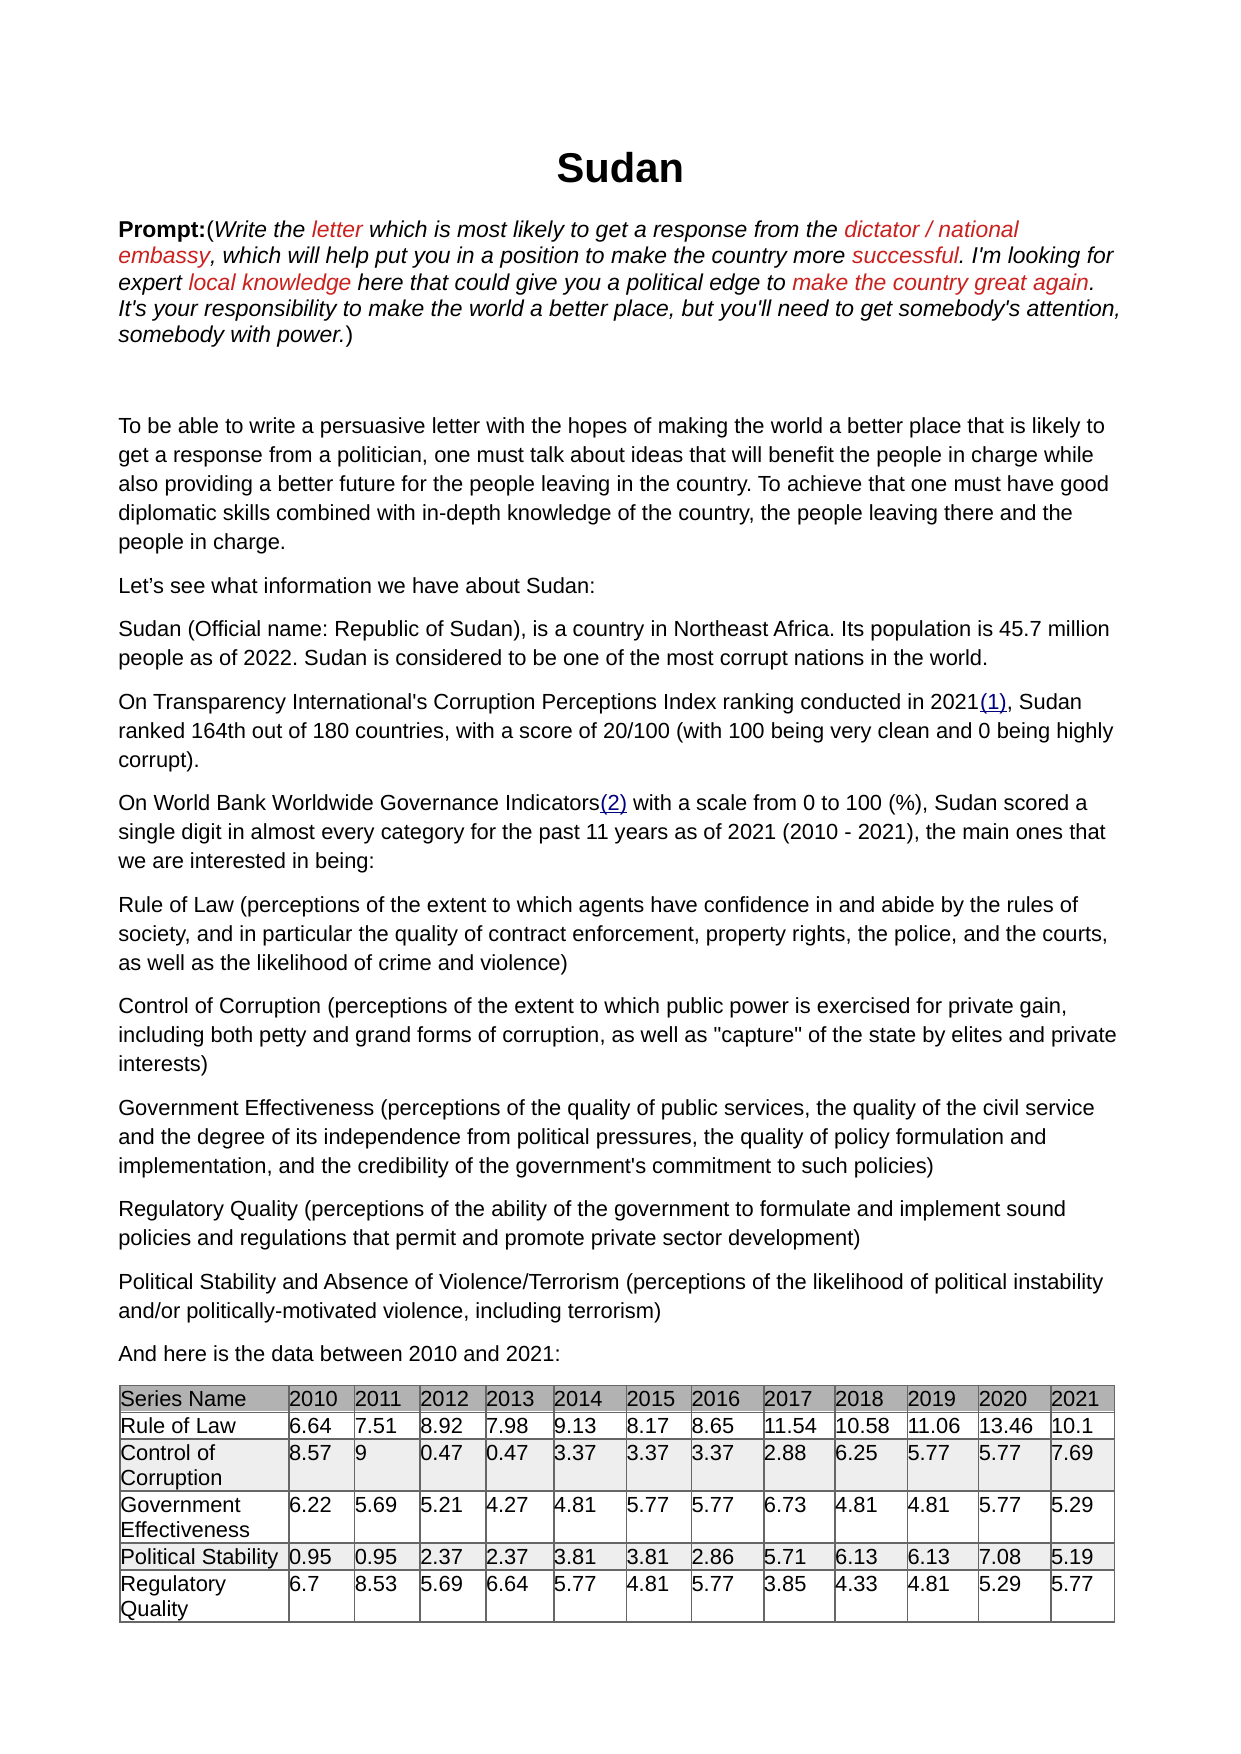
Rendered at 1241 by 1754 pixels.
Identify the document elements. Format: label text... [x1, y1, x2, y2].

text And here is the data between 2010 and 2021: [118, 1341, 1122, 1366]
table_cell 5.69 [421, 1571, 485, 1621]
text Regulatory Quality (perceptions of the ability of the government to formulate and implement sound policies and regulations that permit and promote private sector development) [118, 1196, 1122, 1250]
table_cell 6.64 [290, 1413, 354, 1438]
table_cell 3.81 [555, 1544, 626, 1569]
table_cell 4.81 [908, 1571, 978, 1621]
table_cell 5.77 [979, 1440, 1050, 1490]
text Control of Corruption (perceptions of the extent to which public power is exercised for private gain, including both petty and grand forms of corruption, as well as "capture" of the state by elites and private interests) [118, 993, 1122, 1076]
table_cell 5.77 [555, 1571, 626, 1621]
table_cell 8.92 [421, 1413, 485, 1438]
table_header 2020 [979, 1386, 1050, 1411]
table_cell 7.98 [487, 1413, 553, 1438]
table_cell 2.86 [692, 1544, 763, 1569]
table_cell 3.81 [627, 1544, 691, 1569]
table_cell Government Effectiveness [121, 1492, 288, 1542]
table_cell 10.58 [836, 1413, 907, 1438]
table_cell Political Stability [121, 1544, 288, 1569]
table_cell 8.53 [355, 1571, 419, 1621]
table_header 2013 [487, 1386, 553, 1411]
table_cell 5.19 [1052, 1544, 1114, 1569]
table_cell 6.22 [290, 1492, 354, 1542]
table_cell 9.13 [555, 1413, 626, 1438]
table_cell 5.29 [979, 1571, 1050, 1621]
table_cell 5.77 [1052, 1571, 1114, 1621]
table_cell 3.37 [627, 1440, 691, 1490]
table_cell 9 [355, 1440, 419, 1490]
table_header Series Name [121, 1386, 288, 1411]
table_header 2011 [355, 1386, 419, 1411]
table_cell 6.13 [836, 1544, 907, 1569]
table_header 2019 [908, 1386, 978, 1411]
table_cell 7.08 [979, 1544, 1050, 1569]
text Let’s see what information we have about Sudan: [118, 573, 1122, 598]
table_header 2010 [290, 1386, 354, 1411]
table_cell 3.37 [692, 1440, 763, 1490]
table_cell Rule of Law [121, 1413, 288, 1438]
table_cell 0.95 [355, 1544, 419, 1569]
table_header 2021 [1052, 1386, 1114, 1411]
table_cell 4.27 [487, 1492, 553, 1542]
table_cell 6.7 [290, 1571, 354, 1621]
table_cell 3.37 [555, 1440, 626, 1490]
table_cell 6.25 [836, 1440, 907, 1490]
table_cell 5.77 [908, 1440, 978, 1490]
table_header 2017 [765, 1386, 834, 1411]
table_cell 0.95 [290, 1544, 354, 1569]
table_cell Control of Corruption [121, 1440, 288, 1490]
table_cell 5.69 [355, 1492, 419, 1542]
table_cell 4.81 [555, 1492, 626, 1542]
table_cell 2.88 [765, 1440, 834, 1490]
table_header 2012 [421, 1386, 485, 1411]
table_cell 4.81 [627, 1571, 691, 1621]
table_cell Regulatory Quality [121, 1571, 288, 1621]
table_cell 7.69 [1052, 1440, 1114, 1490]
table_cell 4.33 [836, 1571, 907, 1621]
table_cell 11.54 [765, 1413, 834, 1438]
text Government Effectiveness (perceptions of the quality of public services, the quality of the civil service and the degree of its independence from political pressures, the quality of policy formulation and implementation, and the credibility of the government's commitment to such policies) [118, 1095, 1122, 1178]
text Rule of Law (perceptions of the extent to which agents have confidence in and abide by the rules of society, and in particular the quality of contract enforcement, property rights, the police, and the courts, as well as the likelihood of crime and violence) [118, 892, 1122, 975]
text On Transparency International's Corruption Perceptions Index ranking conducted in 2021(1), Sudan ranked 164th out of 180 countries, with a score of 20/100 (with 100 being very clean and 0 being highly corrupt). [118, 689, 1122, 772]
table_cell 5.71 [765, 1544, 834, 1569]
table_cell 2.37 [487, 1544, 553, 1569]
table_cell 6.73 [765, 1492, 834, 1542]
table_header 2016 [692, 1386, 763, 1411]
table_cell 4.81 [836, 1492, 907, 1542]
table_cell 10.1 [1052, 1413, 1114, 1438]
text Political Stability and Absence of Violence/Terrorism (perceptions of the likelihood of political instability and/or politically-motivated violence, including terrorism) [118, 1269, 1122, 1323]
table_header 2014 [555, 1386, 626, 1411]
table_cell 7.51 [355, 1413, 419, 1438]
table_cell 0.47 [487, 1440, 553, 1490]
table_cell 8.57 [290, 1440, 354, 1490]
table_header 2015 [627, 1386, 691, 1411]
table_cell 0.47 [421, 1440, 485, 1490]
table_cell 6.64 [487, 1571, 553, 1621]
table_cell 5.77 [692, 1492, 763, 1542]
table_cell 4.81 [908, 1492, 978, 1542]
table_cell 8.65 [692, 1413, 763, 1438]
text Sudan (Official name: Republic of Sudan), is a country in Northeast Africa. Its population is 45.7 million people as of 2022. Sudan is considered to be one of the most corrupt nations in the world. [118, 616, 1122, 671]
table_cell 5.77 [627, 1492, 691, 1542]
table_cell 6.13 [908, 1544, 978, 1569]
table_cell 5.29 [1052, 1492, 1114, 1542]
title Sudan [118, 143, 1122, 191]
table_cell 8.17 [627, 1413, 691, 1438]
table_cell 5.77 [979, 1492, 1050, 1542]
text On World Bank Worldwide Governance Indicators(2) with a scale from 0 to 100 (%), Sudan scored a single digit in almost every category for the past 11 years as of 2021 (2010 - 2021), the main ones that we are interested in being: [118, 790, 1122, 873]
table_cell 5.21 [421, 1492, 485, 1542]
table_cell 3.85 [765, 1571, 834, 1621]
table_cell 11.06 [908, 1413, 978, 1438]
text To be able to write a persuasive letter with the hopes of making the world a better place that is likely to get a response from a politician, one must talk about ideas that will benefit the people in charge while also providing a better future for the people leaving in the country. To achieve that one must have good diplomatic skills combined with in-depth knowledge of the country, the people leaving there and the people in charge. [118, 413, 1122, 554]
table_cell 2.37 [421, 1544, 485, 1569]
subtitle Prompt:(Write the letter which is most likely to get a response from the dictator / national embassy, which will help put you in a position to make the country more successful. I'm looking for expert local knowledge here that could give you a political edge to make the country great again. It's your responsibility to make the world a better place, but you'll need to get somebody's attention, somebody with power.) [118, 216, 1122, 348]
table_cell 5.77 [692, 1571, 763, 1621]
table_cell 13.46 [979, 1413, 1050, 1438]
table_header 2018 [836, 1386, 907, 1411]
